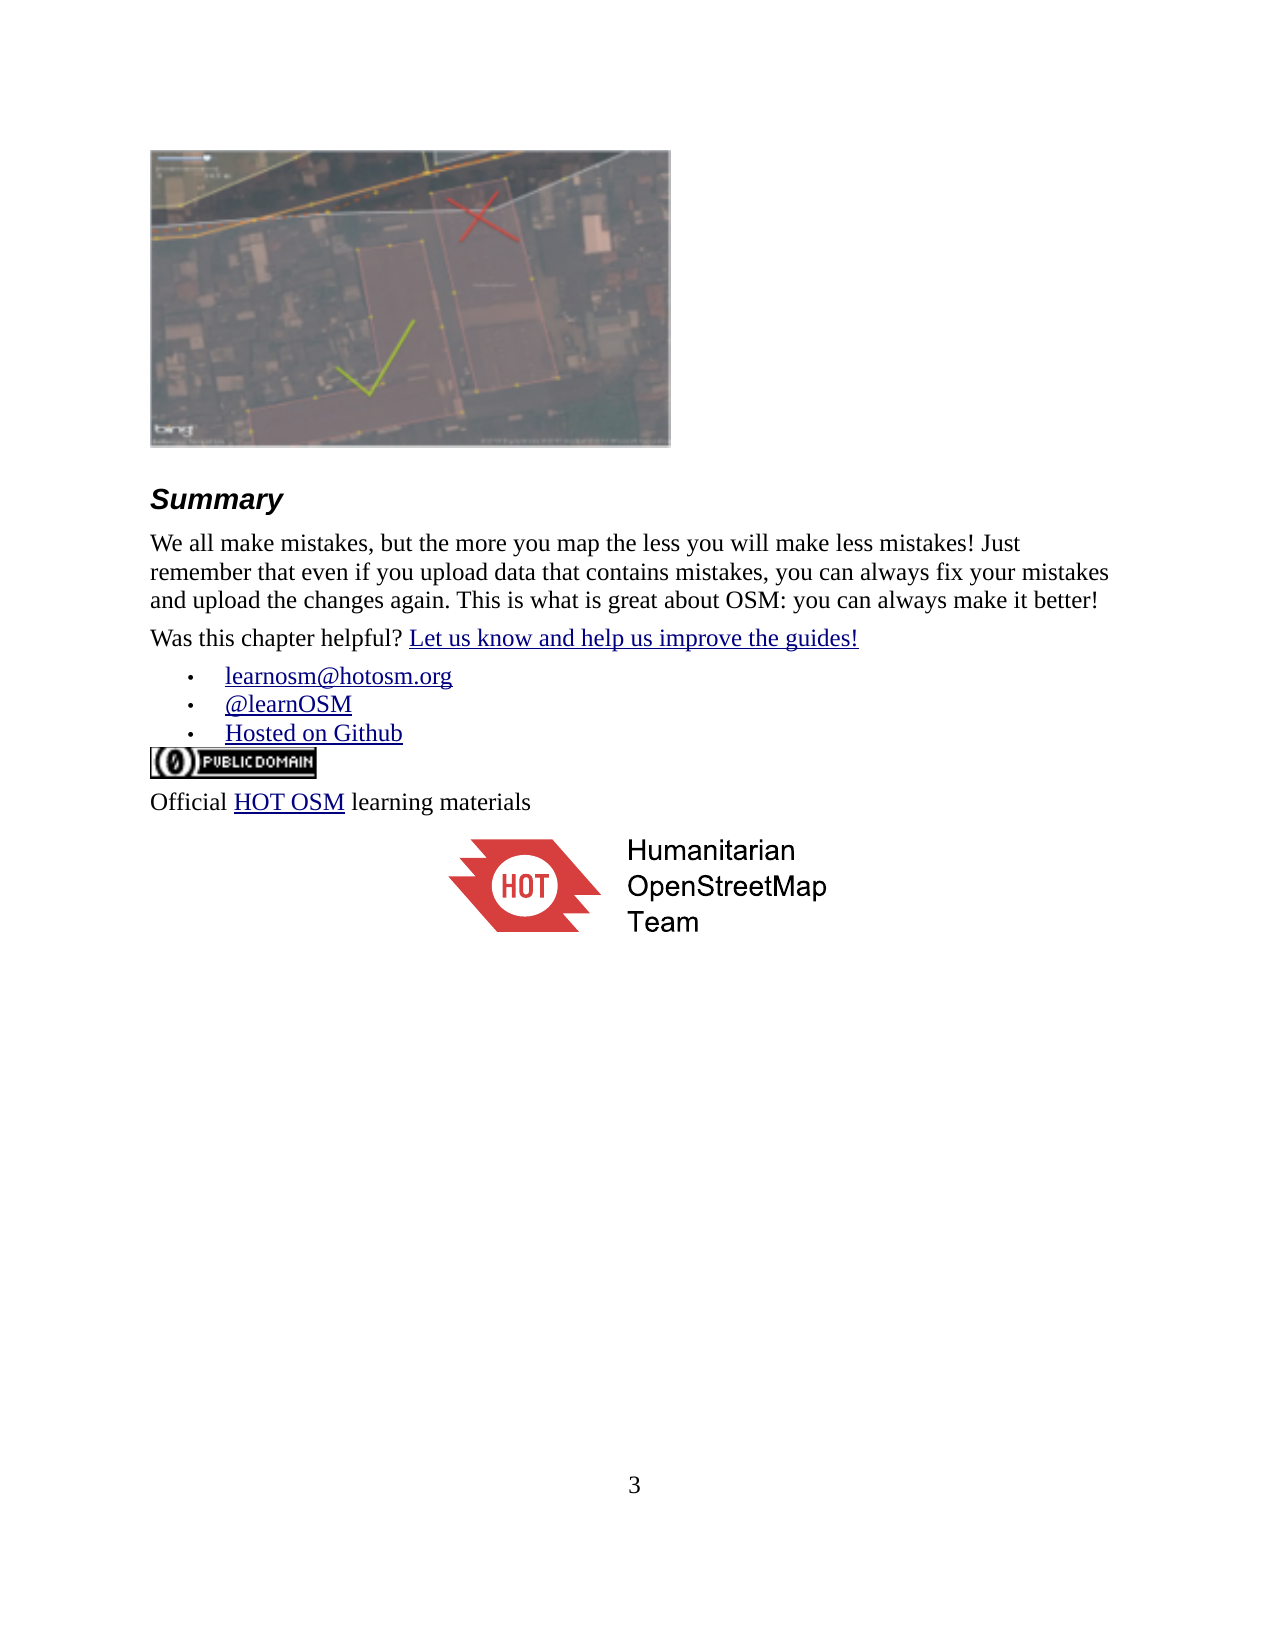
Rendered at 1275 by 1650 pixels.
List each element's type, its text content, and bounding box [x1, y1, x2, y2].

picture [150, 150, 671, 448]
text We all make mistakes, but the more you map the less you will make less mistakes! Just remember that even if you upload data that contains mistakes, you can always fix your mistakes and upload the changes again. This is what is great about OSM: you can always make it better! [150, 528, 1125, 614]
list @learnOSM [187, 689, 1125, 718]
list Hosted on Github [187, 718, 1125, 747]
text Was this chapter helpful? Let us know and help us improve the guides! [150, 623, 1125, 652]
picture [150, 747, 317, 779]
subtitle Summary [150, 482, 1125, 515]
list learnosm@hotosm.org [187, 661, 1125, 689]
text Official HOT OSM learning materials [150, 787, 1125, 816]
